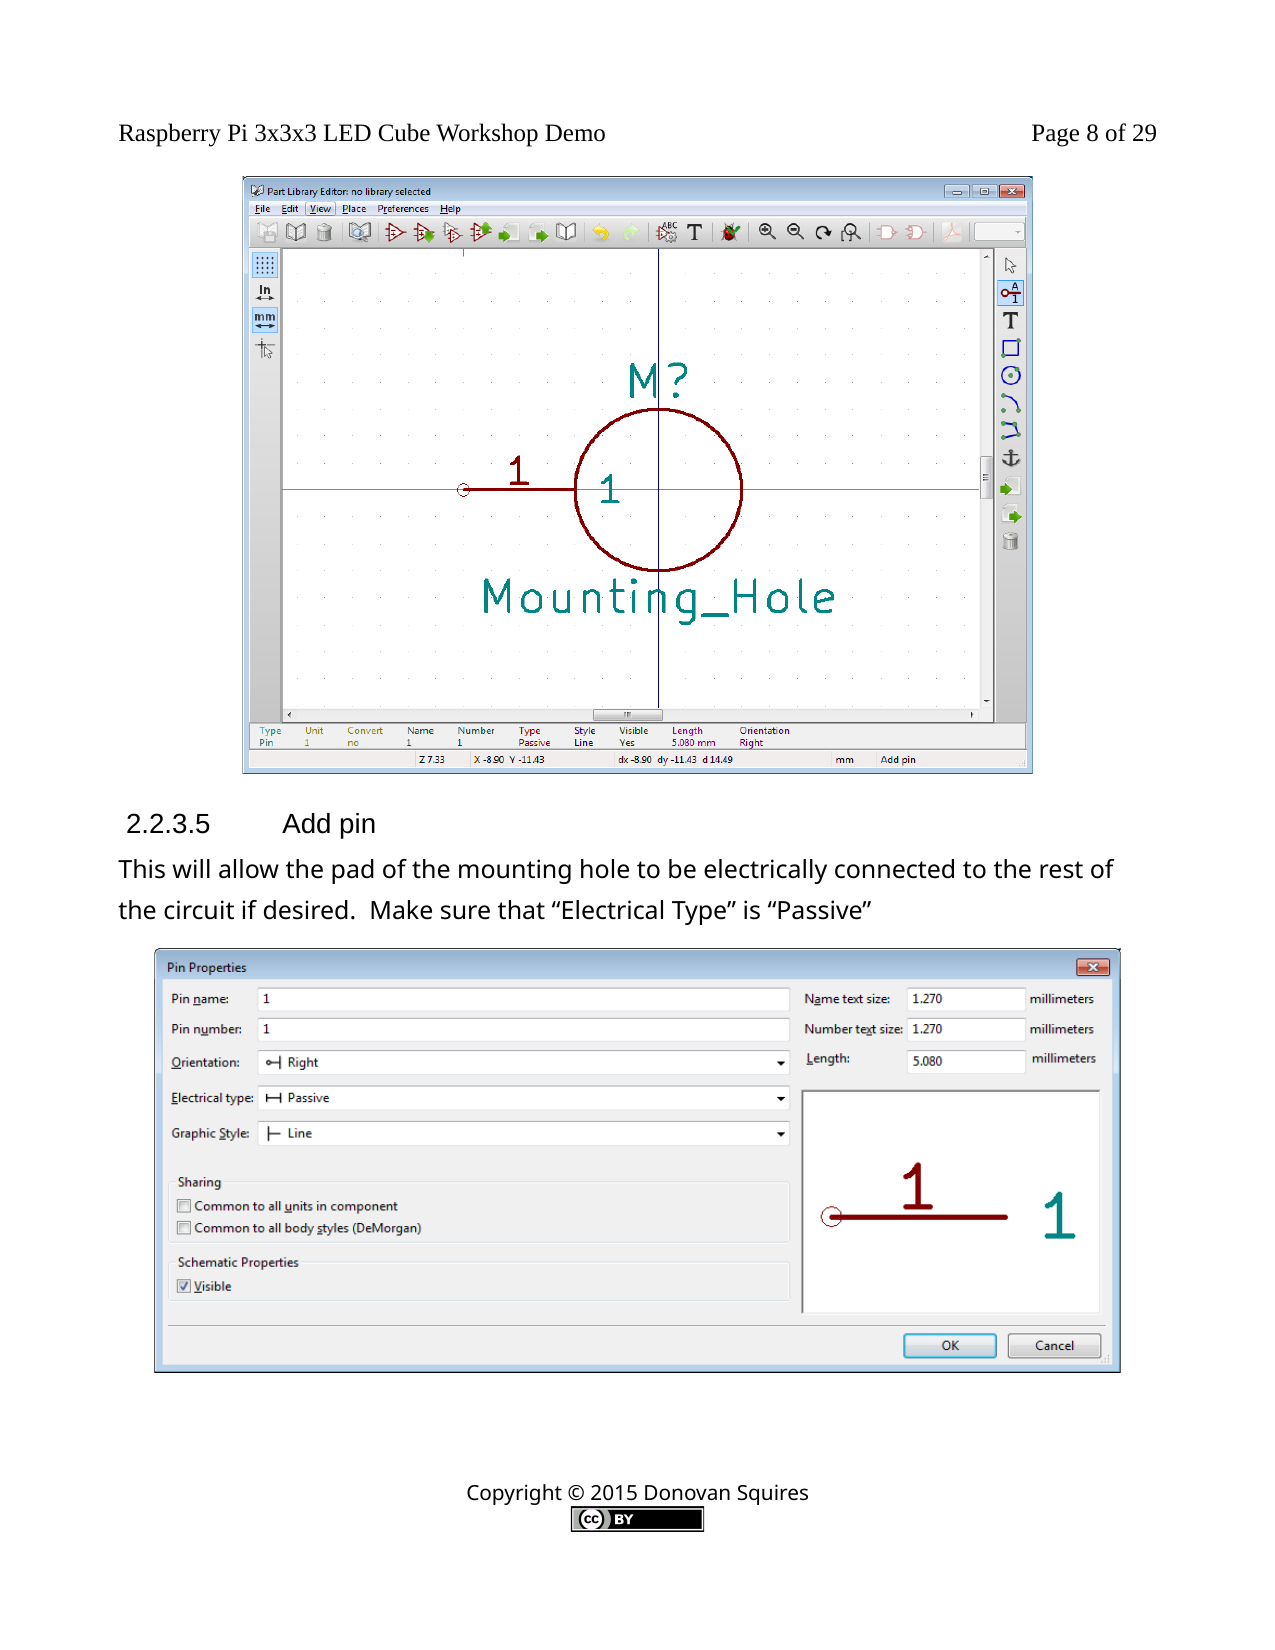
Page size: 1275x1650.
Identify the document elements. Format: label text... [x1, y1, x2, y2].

picture [154, 948, 1121, 1373]
subtitle Add pin [118, 808, 1157, 839]
picture [570, 1506, 705, 1532]
text This will allow the pad of the mounting hole to be electrically connected to the rest of the circuit if desired. Make sure that “Electrical Type” is “Passive” [118, 852, 1157, 927]
picture [242, 176, 1033, 774]
